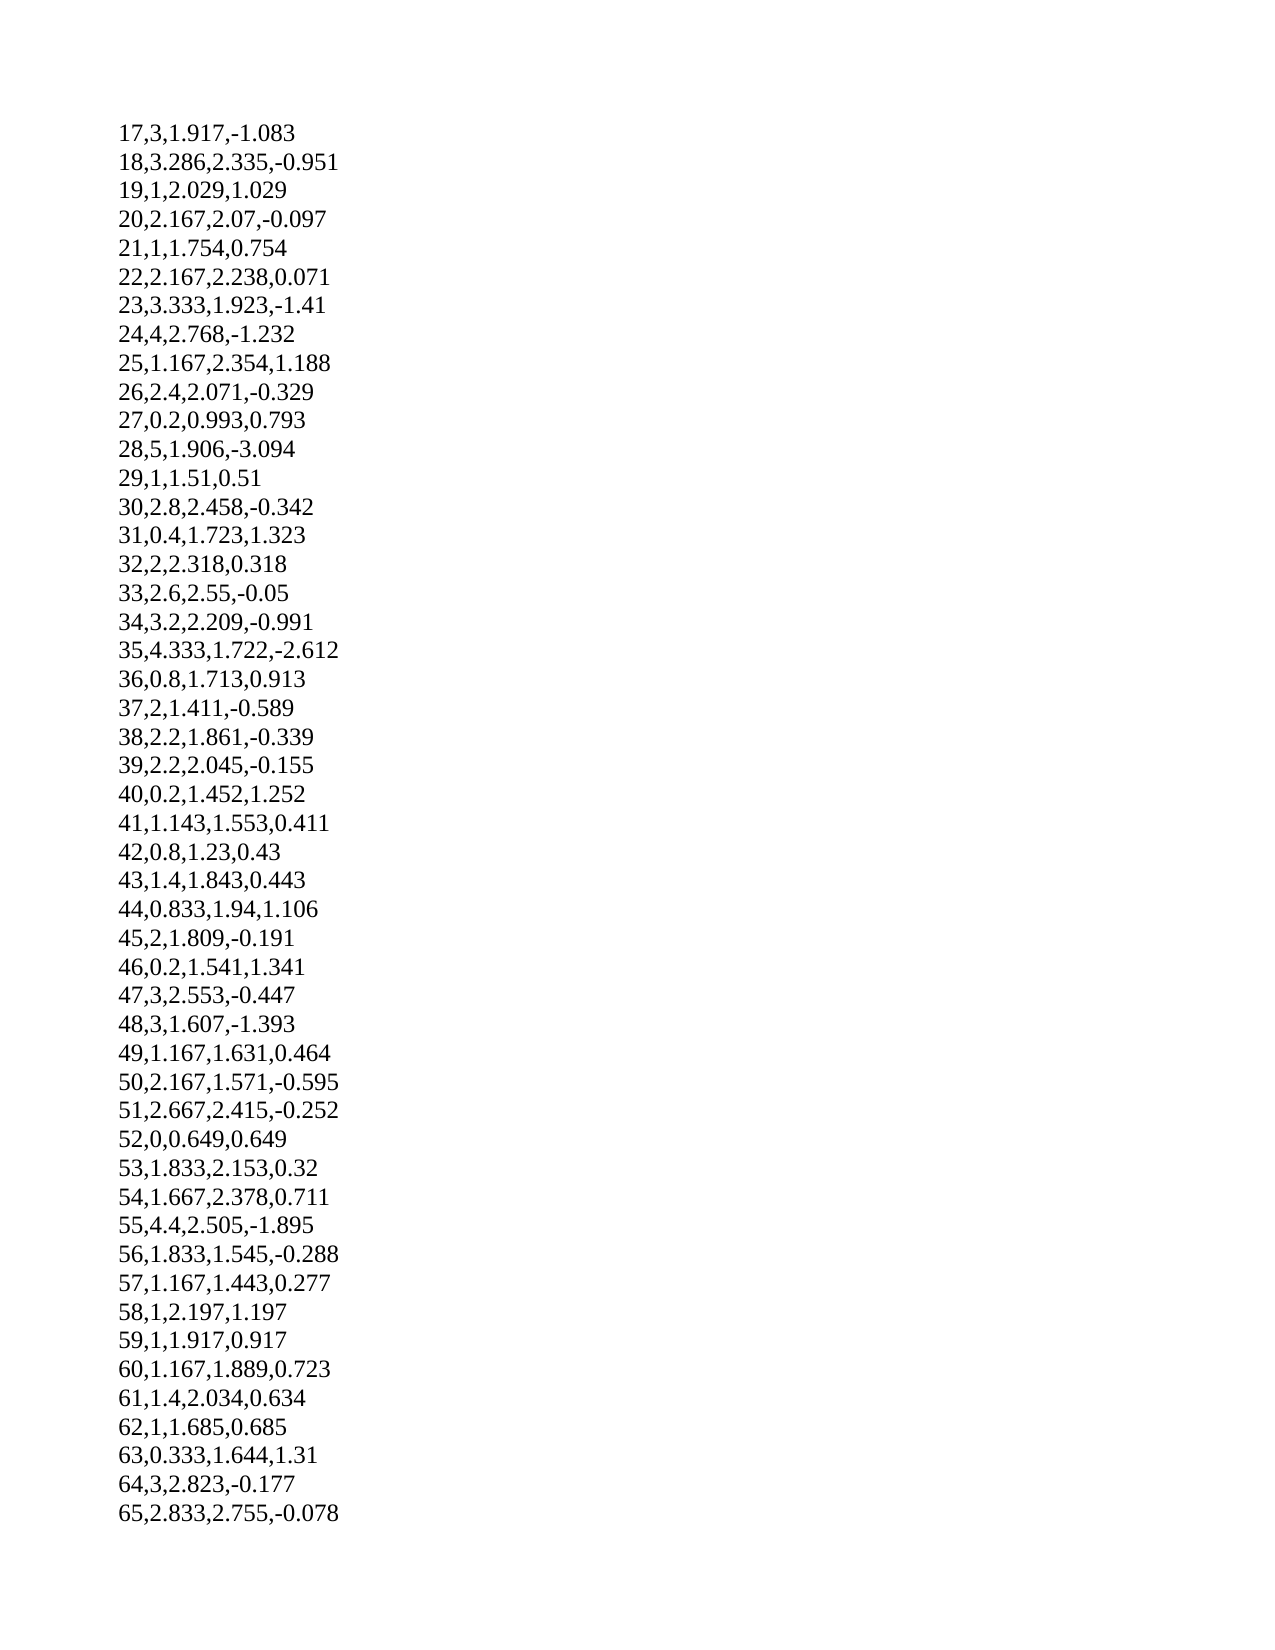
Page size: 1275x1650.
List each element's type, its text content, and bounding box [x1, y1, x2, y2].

text 63,0.333,1.644,1.31 [118, 1441, 1157, 1469]
text 28,5,1.906,-3.094 [118, 434, 1157, 463]
text 35,4.333,1.722,-2.612 [118, 636, 1157, 664]
text 55,4.4,2.505,-1.895 [118, 1211, 1157, 1239]
text 51,2.667,2.415,-0.252 [118, 1096, 1157, 1124]
text 60,1.167,1.889,0.723 [118, 1354, 1157, 1383]
text 39,2.2,2.045,-0.155 [118, 751, 1157, 779]
text 45,2,1.809,-0.191 [118, 923, 1157, 952]
text 62,1,1.685,0.685 [118, 1412, 1157, 1441]
text 54,1.667,2.378,0.711 [118, 1182, 1157, 1211]
text 17,3,1.917,-1.083 [118, 118, 1157, 147]
text 21,1,1.754,0.754 [118, 233, 1157, 262]
text 20,2.167,2.07,-0.097 [118, 204, 1157, 233]
text 42,0.8,1.23,0.43 [118, 837, 1157, 866]
text 26,2.4,2.071,-0.329 [118, 377, 1157, 406]
text 30,2.8,2.458,-0.342 [118, 492, 1157, 521]
text 65,2.833,2.755,-0.078 [118, 1498, 1157, 1527]
text 43,1.4,1.843,0.443 [118, 866, 1157, 894]
text 34,3.2,2.209,-0.991 [118, 607, 1157, 636]
text 56,1.833,1.545,-0.288 [118, 1239, 1157, 1268]
text 18,3.286,2.335,-0.951 [118, 147, 1157, 176]
text 57,1.167,1.443,0.277 [118, 1268, 1157, 1297]
text 36,0.8,1.713,0.913 [118, 664, 1157, 693]
text 23,3.333,1.923,-1.41 [118, 291, 1157, 319]
text 33,2.6,2.55,-0.05 [118, 578, 1157, 607]
text 19,1,2.029,1.029 [118, 176, 1157, 204]
text 58,1,2.197,1.197 [118, 1297, 1157, 1326]
text 38,2.2,1.861,-0.339 [118, 722, 1157, 751]
text 24,4,2.768,-1.232 [118, 319, 1157, 348]
text 44,0.833,1.94,1.106 [118, 894, 1157, 923]
text 49,1.167,1.631,0.464 [118, 1038, 1157, 1067]
text 40,0.2,1.452,1.252 [118, 779, 1157, 808]
text 48,3,1.607,-1.393 [118, 1009, 1157, 1038]
text 53,1.833,2.153,0.32 [118, 1153, 1157, 1182]
text 27,0.2,0.993,0.793 [118, 406, 1157, 434]
text 46,0.2,1.541,1.341 [118, 952, 1157, 981]
text 47,3,2.553,-0.447 [118, 981, 1157, 1009]
text 52,0,0.649,0.649 [118, 1124, 1157, 1153]
text 37,2,1.411,-0.589 [118, 693, 1157, 722]
text 41,1.143,1.553,0.411 [118, 808, 1157, 837]
text 32,2,2.318,0.318 [118, 549, 1157, 578]
text 59,1,1.917,0.917 [118, 1326, 1157, 1354]
text 29,1,1.51,0.51 [118, 463, 1157, 492]
text 31,0.4,1.723,1.323 [118, 521, 1157, 549]
text 22,2.167,2.238,0.071 [118, 262, 1157, 291]
text 50,2.167,1.571,-0.595 [118, 1067, 1157, 1096]
text 25,1.167,2.354,1.188 [118, 348, 1157, 377]
text 61,1.4,2.034,0.634 [118, 1383, 1157, 1412]
text 64,3,2.823,-0.177 [118, 1469, 1157, 1498]
